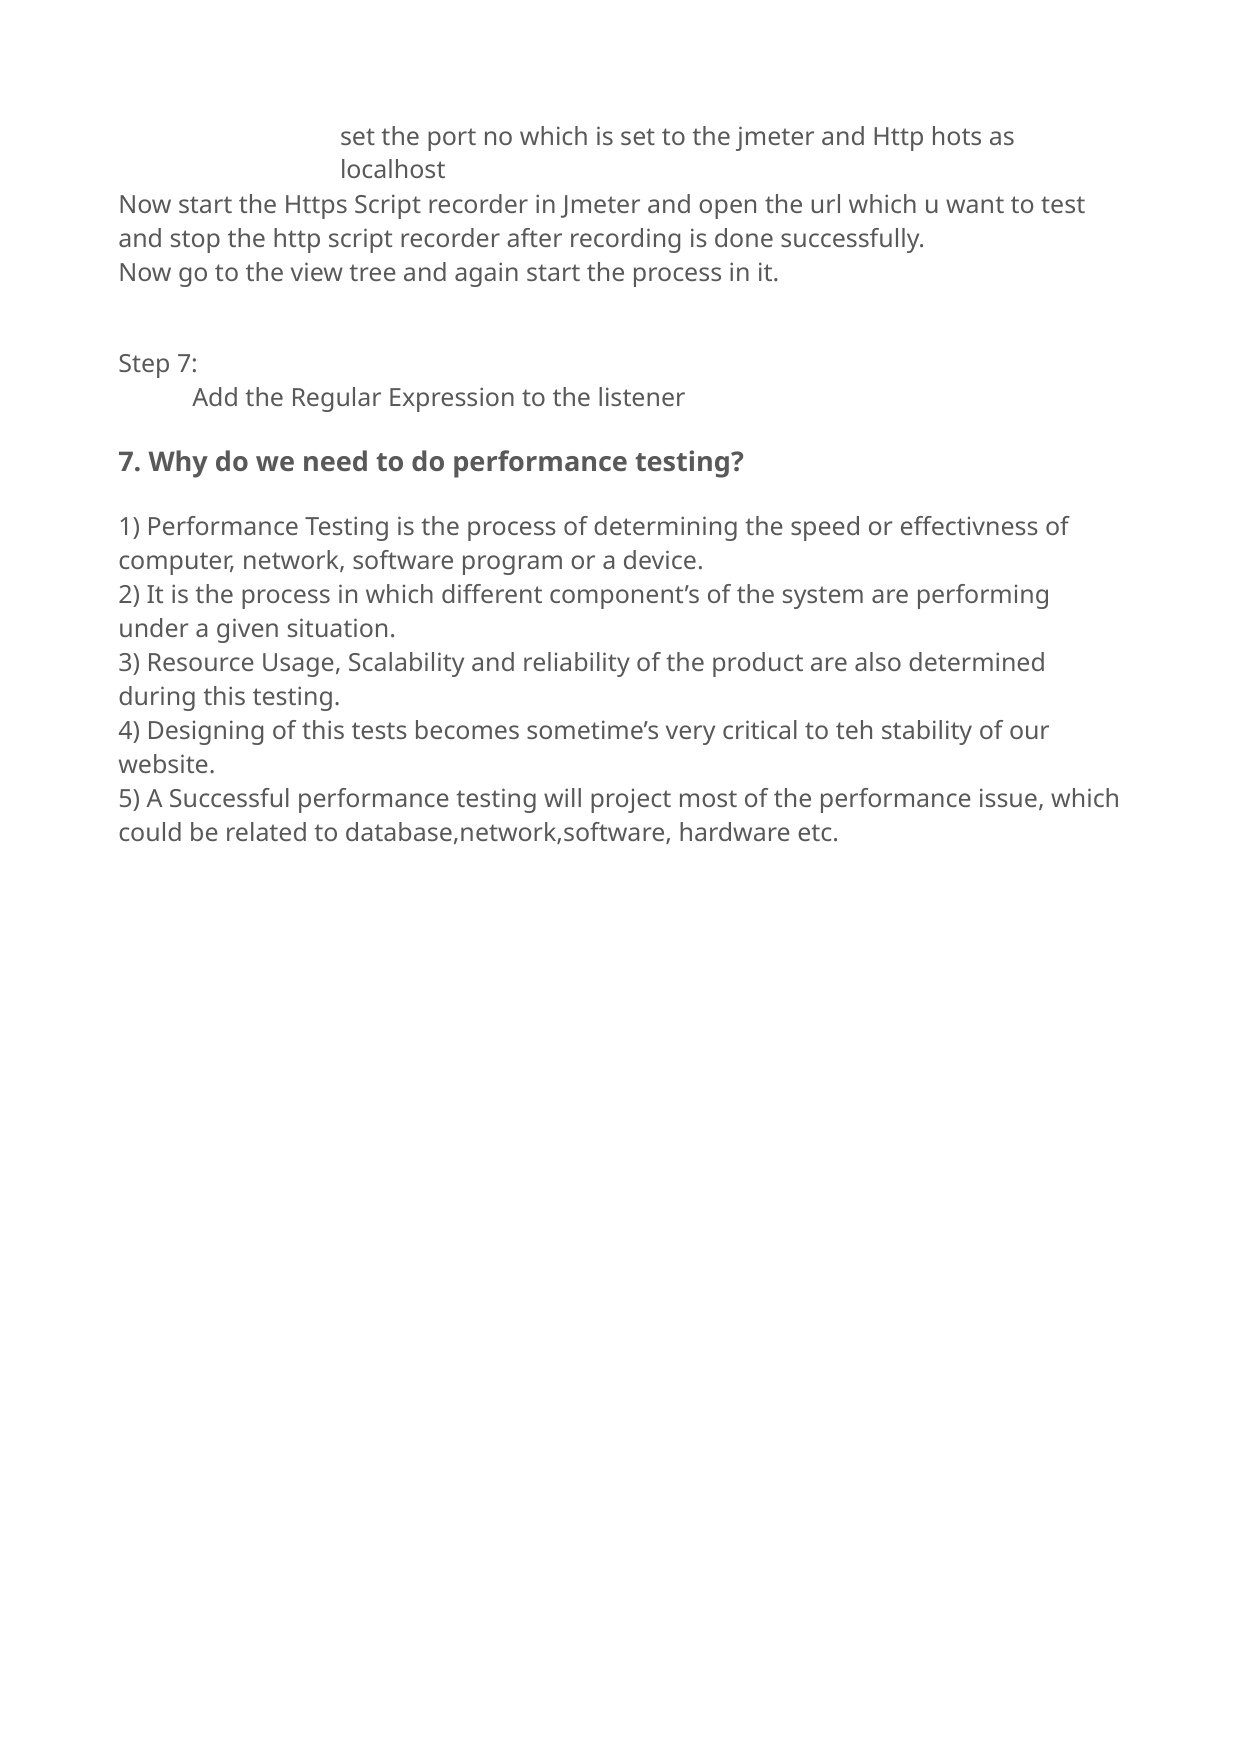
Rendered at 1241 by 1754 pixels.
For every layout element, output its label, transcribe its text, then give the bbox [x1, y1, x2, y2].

text Now go to the view tree and again start the process in it. [118, 254, 1122, 288]
text 4) Designing of this tests becomes sometime’s very critical to teh stability of our website. [118, 713, 1122, 781]
text 1) Performance Testing is the process of determining the speed or effectivness of computer, network, software program or a device. [118, 508, 1122, 577]
text Now start the Https Script recorder in Jmeter and open the url which u want to test and stop the http script recorder after recording is done successfully. [118, 186, 1122, 254]
text 5) A Successful performance testing will project most of the performance issue, which could be related to database,network,software, hardware etc. [118, 781, 1122, 849]
text 7. Why do we need to do performance testing? [118, 443, 1122, 480]
text Add the Regular Expression to the listener [118, 380, 1122, 414]
text Step 7: [118, 346, 1122, 380]
text set the port no which is set to the jmeter and Http hots as localhost [118, 118, 1122, 186]
text 2) It is the process in which different component’s of the system are performing under a given situation. [118, 577, 1122, 645]
text 3) Resource Usage, Scalability and reliability of the product are also determined during this testing. [118, 645, 1122, 713]
